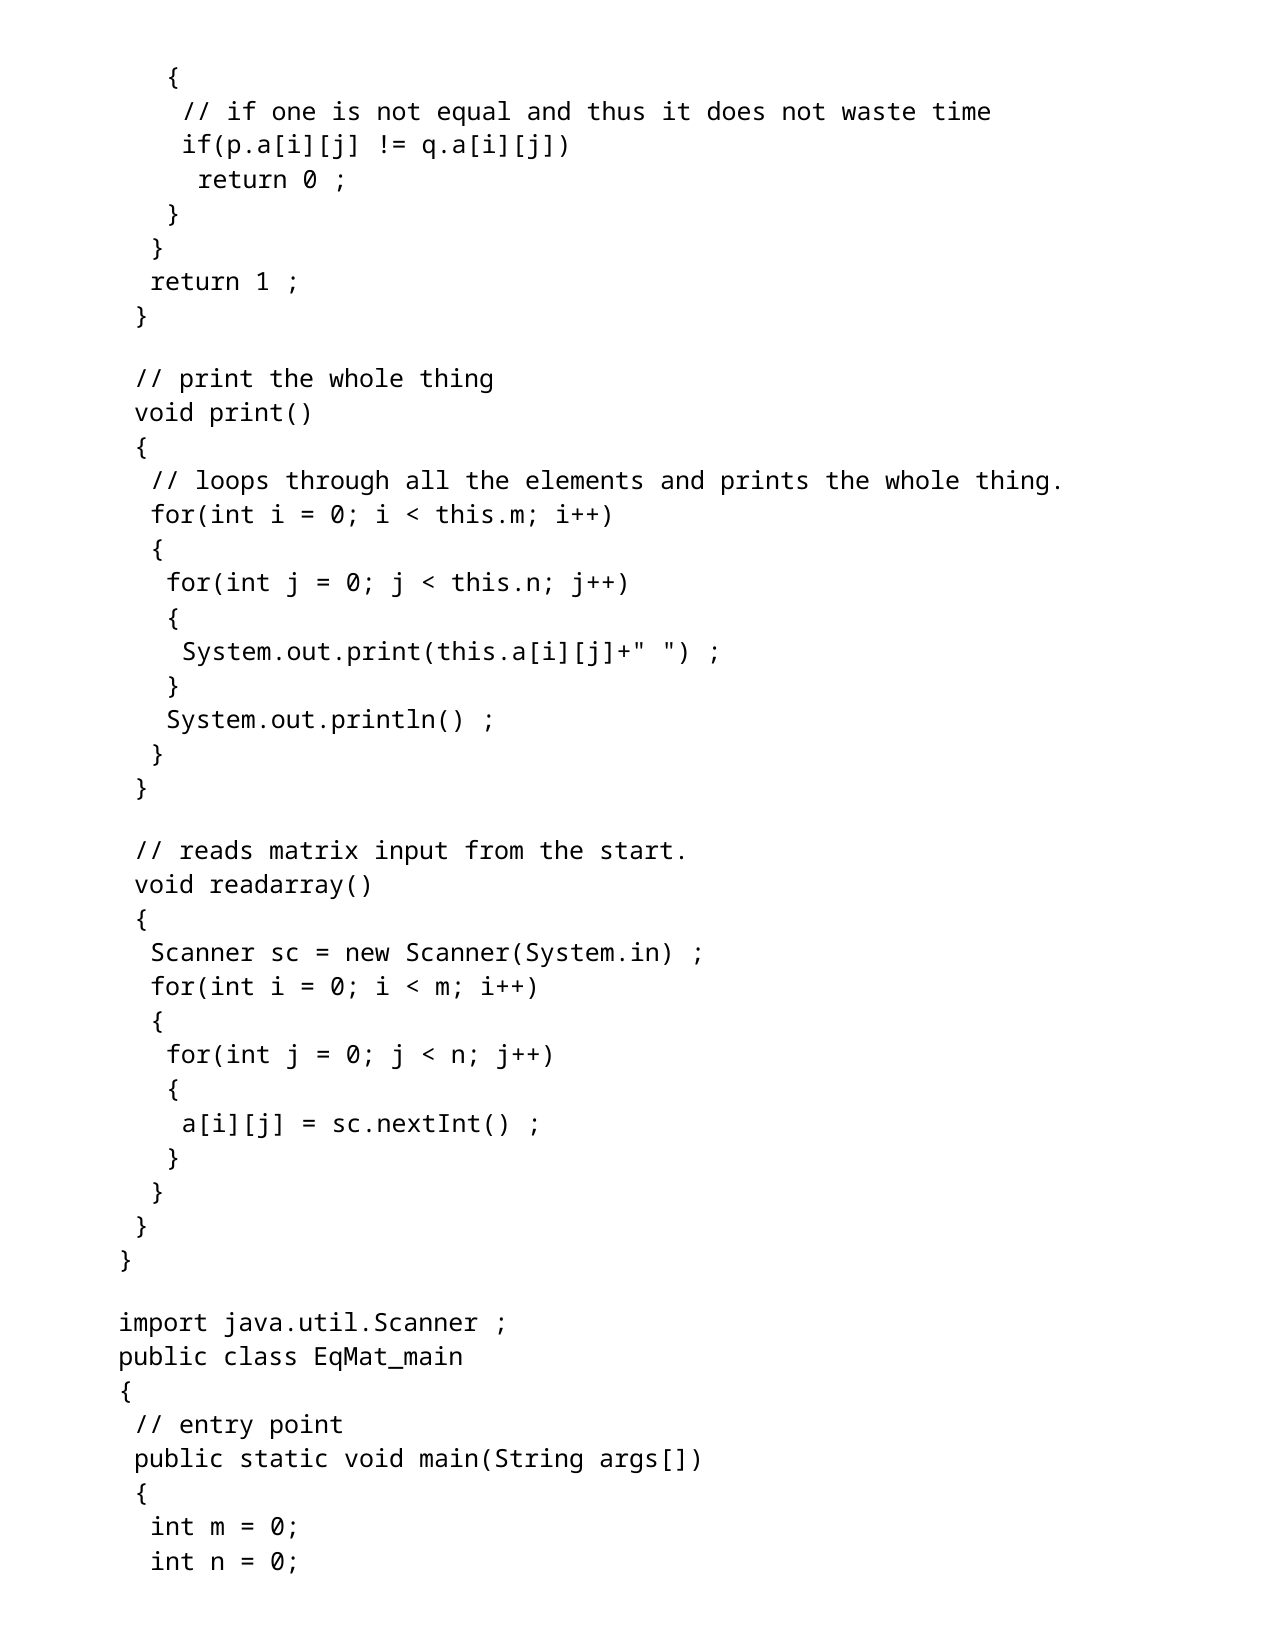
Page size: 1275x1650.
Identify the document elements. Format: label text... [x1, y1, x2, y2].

text import java.util.Scanner ; public class EqMat_main { // entry point public static void main(String args[]) { int m = 0; int n = 0; [118, 1276, 1216, 1577]
text { // if one is not equal and thus it does not waste time if(p.a[i][j] != q.a[i][j]) return 0 ; } } return 1 ; } // print the whole thing void print() { // loops through all the elements and prints the whole thing. for(int i = 0; i < this.m; i++) { for(int j = 0; j < this.n; j++) { System.out.print(this.a[i][j]+" ") ; } System.out.println() ; } } // reads matrix input from the start. void readarray() { Scanner sc = new Scanner(System.in) ; for(int i = 0; i < m; i++) { for(int j = 0; j < n; j++) { a[i][j] = sc.nextInt() ; } } } } [118, 59, 1216, 1276]
